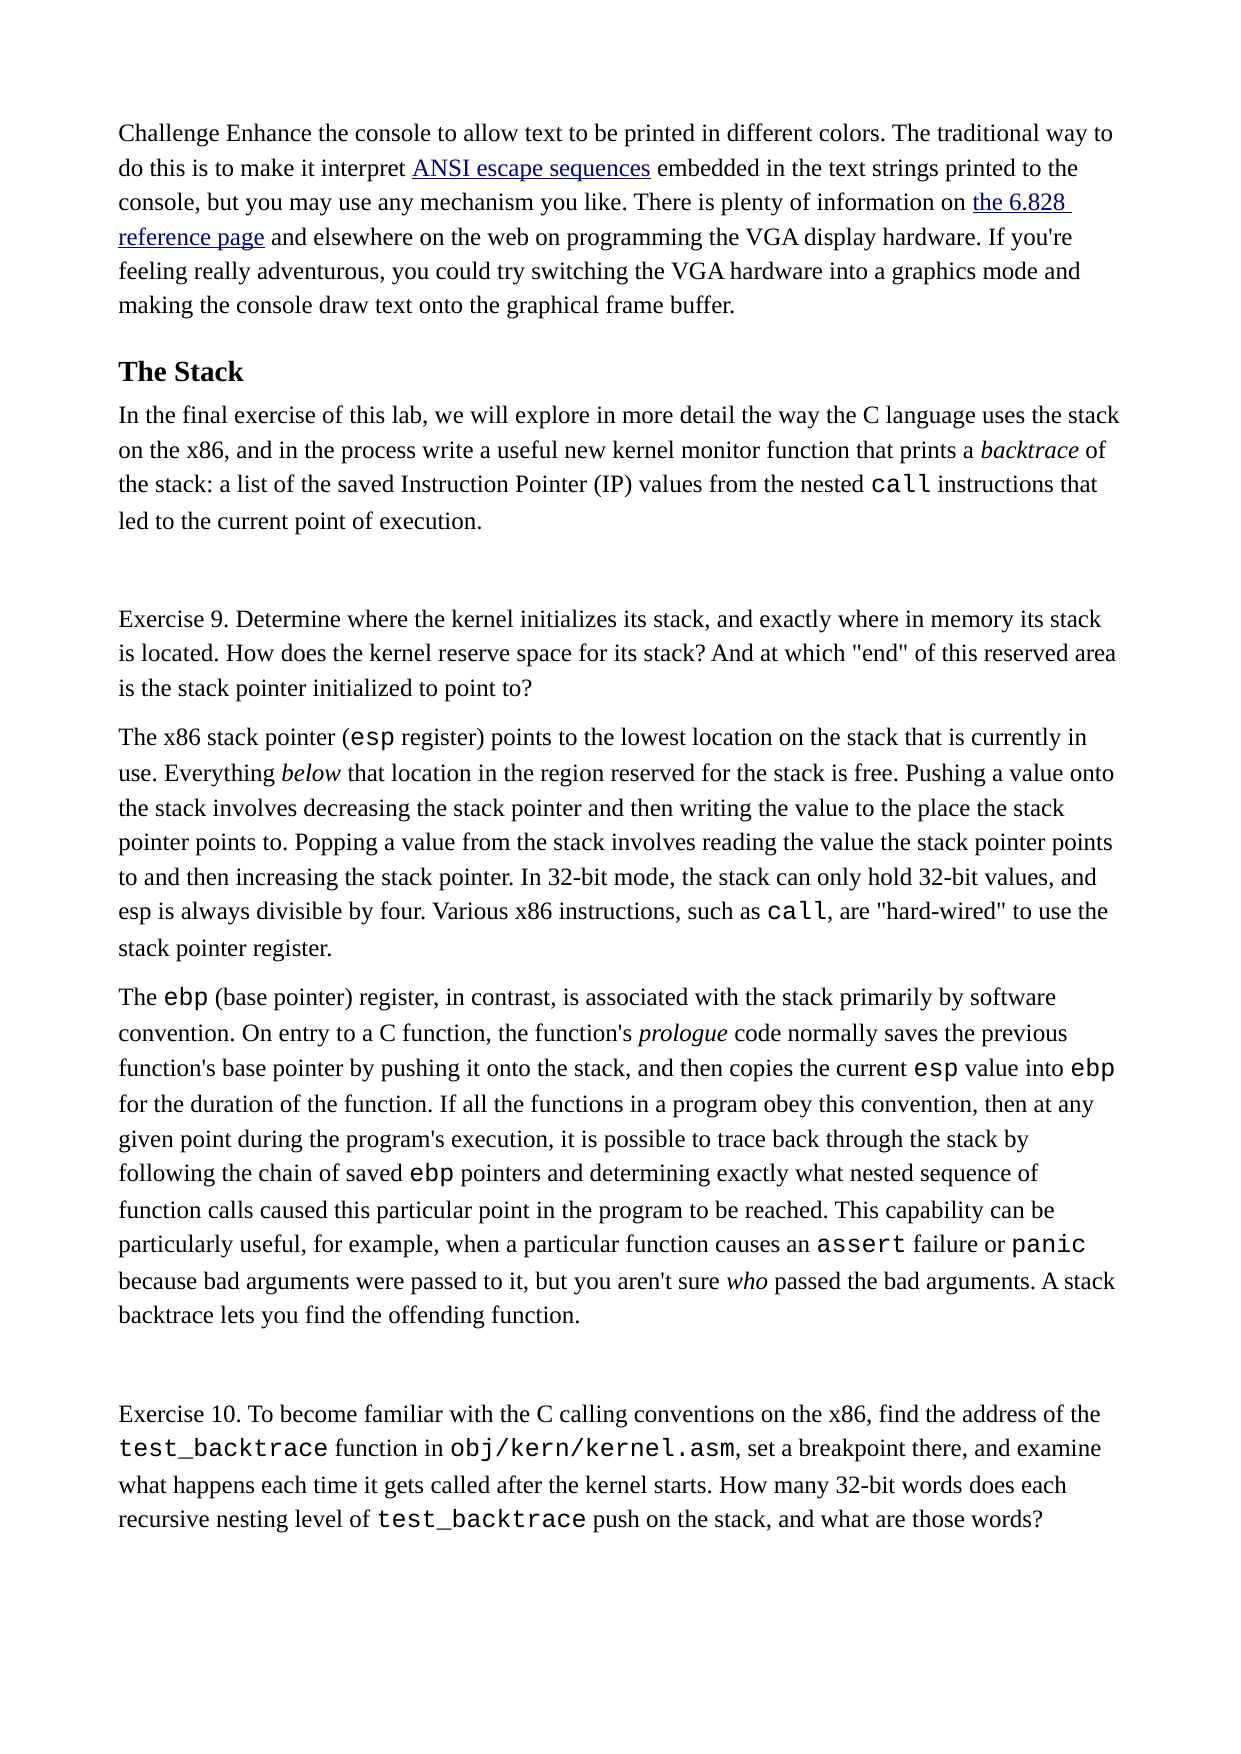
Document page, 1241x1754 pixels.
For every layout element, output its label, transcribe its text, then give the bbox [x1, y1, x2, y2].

subtitle The Stack [118, 354, 1122, 388]
text Exercise 9. Determine where the kernel initializes its stack, and exactly where in memory its stack is located. How does the kernel reserve space for its stack? And at which "end" of this reserved area is the stack pointer initialized to point to? [118, 604, 1122, 702]
text Challenge Enhance the console to allow text to be printed in different colors. The traditional way to do this is to make it interpret ANSI escape sequences embedded in the text strings printed to the console, but you may use any mechanism you like. There is plenty of information on the 6.828 reference page and elsewhere on the web on programming the VGA display hardware. If you're feeling really adventurous, you could try switching the VGA hardware into a graphics mode and making the console draw text onto the graphical frame buffer. [118, 118, 1122, 319]
text In the final exercise of this lab, we will explore in more detail the way the C language uses the stack on the x86, and in the process write a useful new kernel monitor function that prints a backtrace of the stack: a list of the saved Instruction Pointer (IP) values from the nested call instructions that led to the current point of execution. [118, 400, 1122, 534]
text The x86 stack pointer (esp register) points to the lowest location on the stack that is currently in use. Everything below that location in the region reserved for the stack is free. Pushing a value onto the stack involves decreasing the stack pointer and then writing the value to the place the stack pointer points to. Popping a value from the stack involves reading the value the stack pointer points to and then increasing the stack pointer. In 32-bit mode, the stack can only hold 32-bit values, and esp is always divisible by four. Various x86 instructions, such as call, are "hard-wired" to use the stack pointer register. [118, 722, 1122, 962]
text The ebp (base pointer) register, in contrast, is associated with the stack primarily by software convention. On entry to a C function, the function's prologue code normally saves the previous function's base pointer by pushing it onto the stack, and then copies the current esp value into ebp for the duration of the function. If all the functions in a program obey this convention, then at any given point during the program's execution, it is possible to trace back through the stack by following the chain of saved ebp pointers and determining exactly what nested sequence of function calls caused this particular point in the program to be reached. This capability can be particularly useful, for example, when a particular function causes an assert failure or panic because bad arguments were passed to it, but you aren't sure who passed the bad arguments. A stack backtrace lets you find the offending function. [118, 982, 1122, 1329]
text Exercise 10. To become familiar with the C calling conventions on the x86, find the address of the test_backtrace function in obj/kern/kernel.asm, set a breakpoint there, and examine what happens each time it gets called after the kernel starts. How many 32-bit words does each recursive nesting level of test_backtrace push on the stack, and what are those words? [118, 1399, 1122, 1535]
